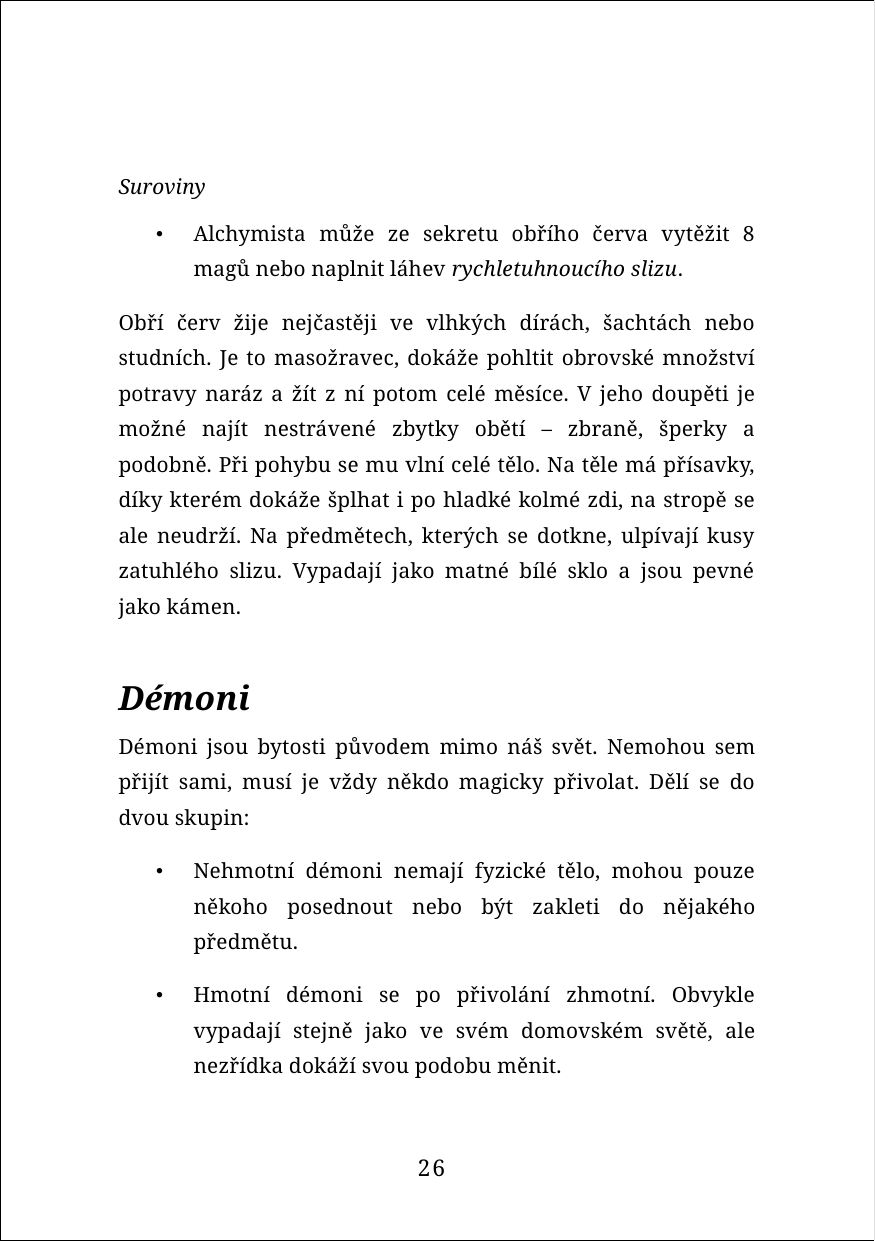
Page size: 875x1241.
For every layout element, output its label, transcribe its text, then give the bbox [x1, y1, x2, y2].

list Nehmotní démoni nemají fyzické tělo, mohou pouze někoho posednout nebo být zakleti do nějakého předmětu. [156, 856, 756, 956]
text Obří červ žije nejčastěji ve vlhkých dírách, šachtách nebo studních. Je to masožravec, dokáže pohltit obrovské množství potravy naráz a žít z ní potom celé měsíce. V jeho doupěti je možné najít nestrávené zbytky obětí – zbraně, šperky a podobně. Při pohybu se mu vlní celé tělo. Na těle má přísavky, díky kterém dokáže šplhat i po hladké kolmé zdi, na stropě se ale neudrží. Na předmětech, kterých se dotkne, ulpívají kusy zatuhlého slizu. Vypadají jako matné bílé sklo a jsou pevné jako kámen. [118, 308, 756, 620]
text Démoni jsou bytosti původem mimo náš svět. Nemohou sem přijít sami, musí je vždy někdo magicky přivolat. Dělí se do dvou skupin: [118, 732, 756, 831]
subtitle Démoni [118, 675, 756, 720]
list Hmotní démoni se po přivolání zhmotní. Obvykle vypadají stejně jako ve svém domovském světě, ale nezřídka dokáží svou podobu měnit. [156, 981, 756, 1080]
text Suroviny [118, 172, 756, 200]
list Alchymista může ze sekretu obřího červa vytěžit 8 magů nebo naplnit láhev rychletuhnoucího slizu. [156, 219, 756, 283]
